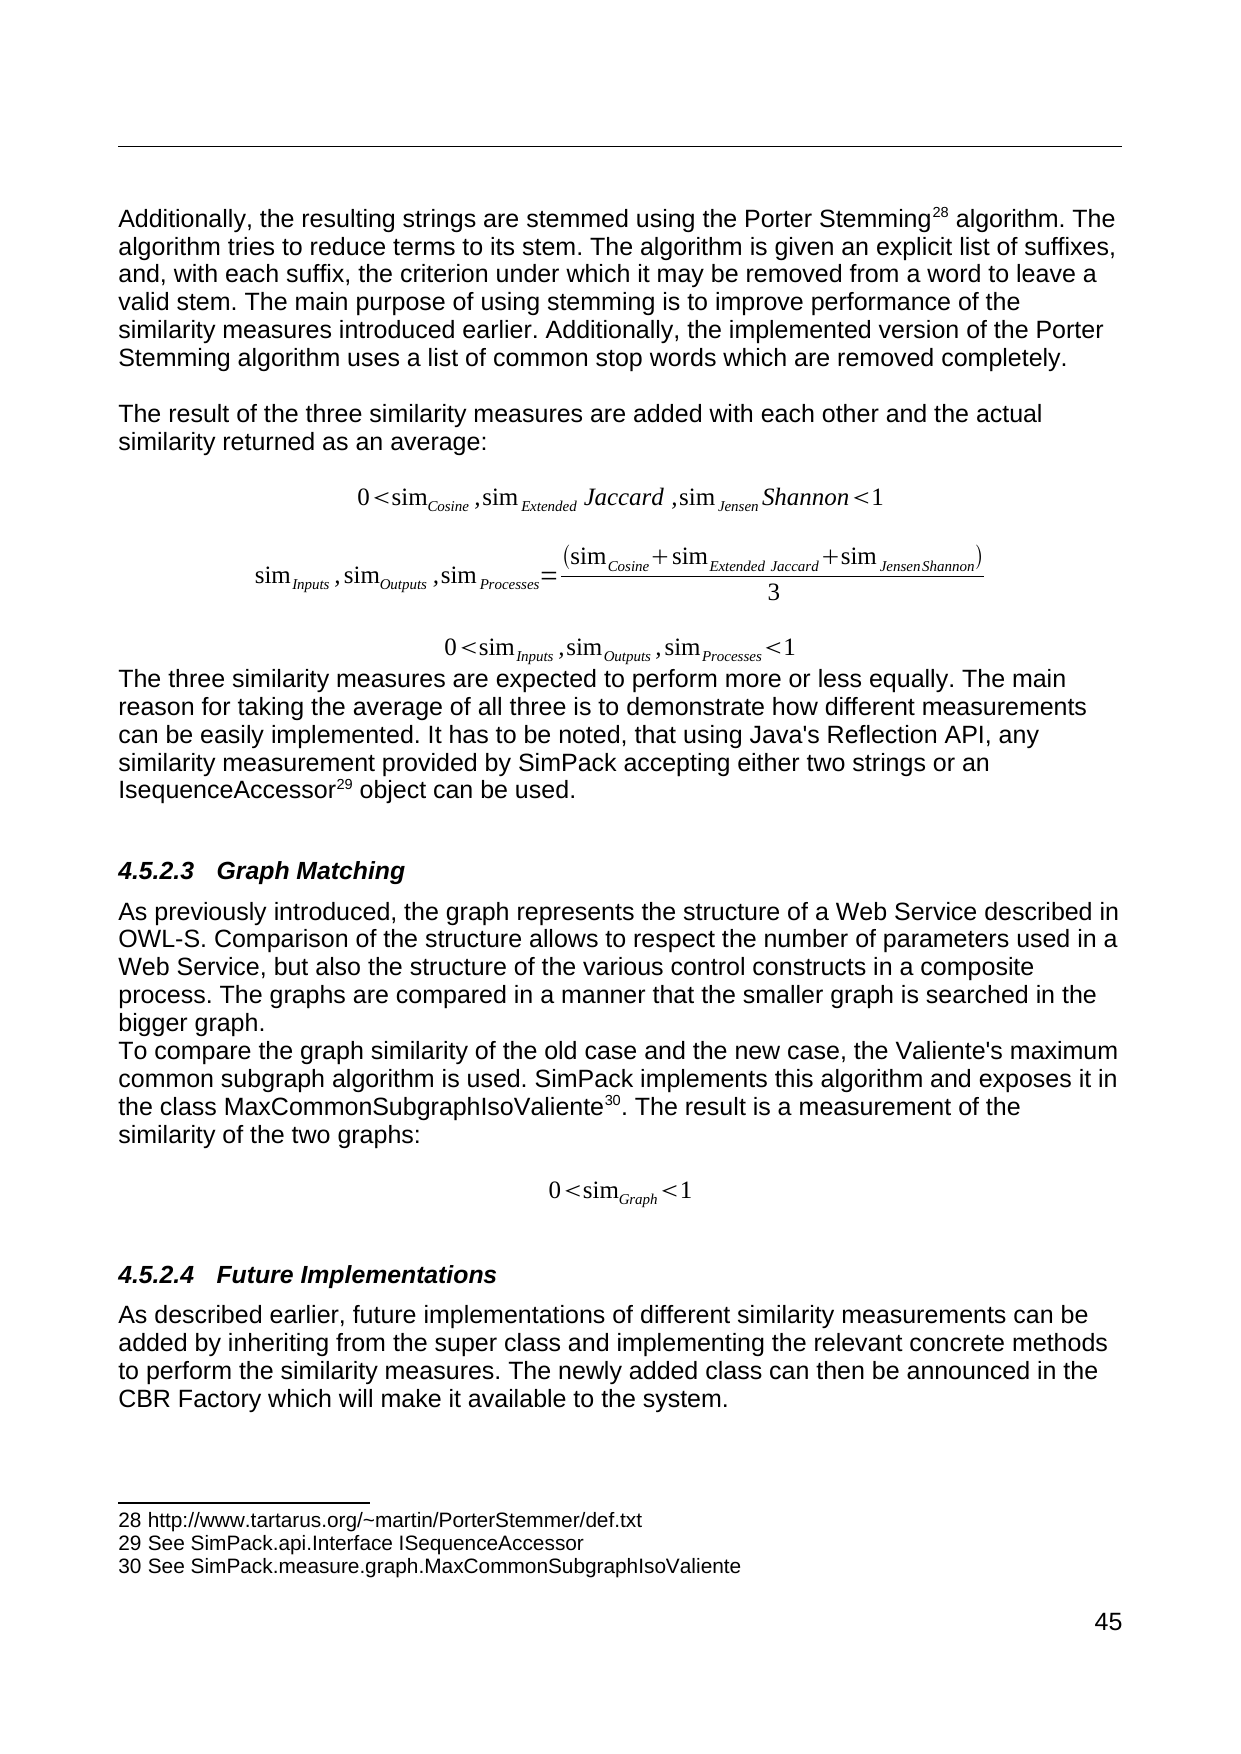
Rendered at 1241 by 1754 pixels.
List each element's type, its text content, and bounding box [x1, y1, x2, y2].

text See SimPack.measure.graph.MaxCommonSubgraphIsoValiente [118, 1555, 1122, 1578]
subtitle Future Implementations [118, 1261, 1122, 1288]
text Additionally, the resulting strings are stemmed using the Porter Stemming algorithm. The algorithm tries to reduce terms to its stem. The algorithm is given an explicit list of suffixes, and, with each suffix, the criterion under which it may be removed from a word to leave a valid stem. The main purpose of using stemming is to improve performance of the similarity measures introduced earlier. Additionally, the implemented version of the Porter Stemming algorithm uses a list of common stop words which are removed completely. [118, 204, 1122, 372]
text The three similarity measures are expected to perform more or less equally. The main reason for taking the average of all three is to demonstrate how different measurements can be easily implemented. It has to be noted, that using Java's Reflection API, any similarity measurement provided by SimPack accepting either two strings or an IsequenceAccessor object can be used. [118, 664, 1122, 804]
text As described earlier, future implementations of different similarity measurements can be added by inheriting from the super class and implementing the relevant concrete methods to perform the similarity measures. The newly added class can then be announced in the CBR Factory which will make it available to the system. [118, 1301, 1122, 1412]
text http://www.tartarus.org/~martin/PorterStemmer/def.txt [118, 1509, 1122, 1532]
text See SimPack.api.Interface ISequenceAccessor [118, 1532, 1122, 1555]
text As previously introduced, the graph represents the structure of a Web Service described in OWL-S. Comparison of the structure allows to respect the number of parameters used in a Web Service, but also the structure of the various control constructs in a composite process. The graphs are compared in a manner that the smaller graph is searched in the bigger graph. [118, 897, 1122, 1037]
text The result of the three similarity measures are added with each other and the actual similarity returned as an average: [118, 400, 1122, 456]
text To compare the graph similarity of the old case and the new case, the Valiente's maximum common subgraph algorithm is used. SimPack implements this algorithm and exposes it in the class MaxCommonSubgraphIsoValiente. The result is a measurement of the similarity of the two graphs: [118, 1037, 1122, 1148]
subtitle Graph Matching [118, 857, 1122, 885]
